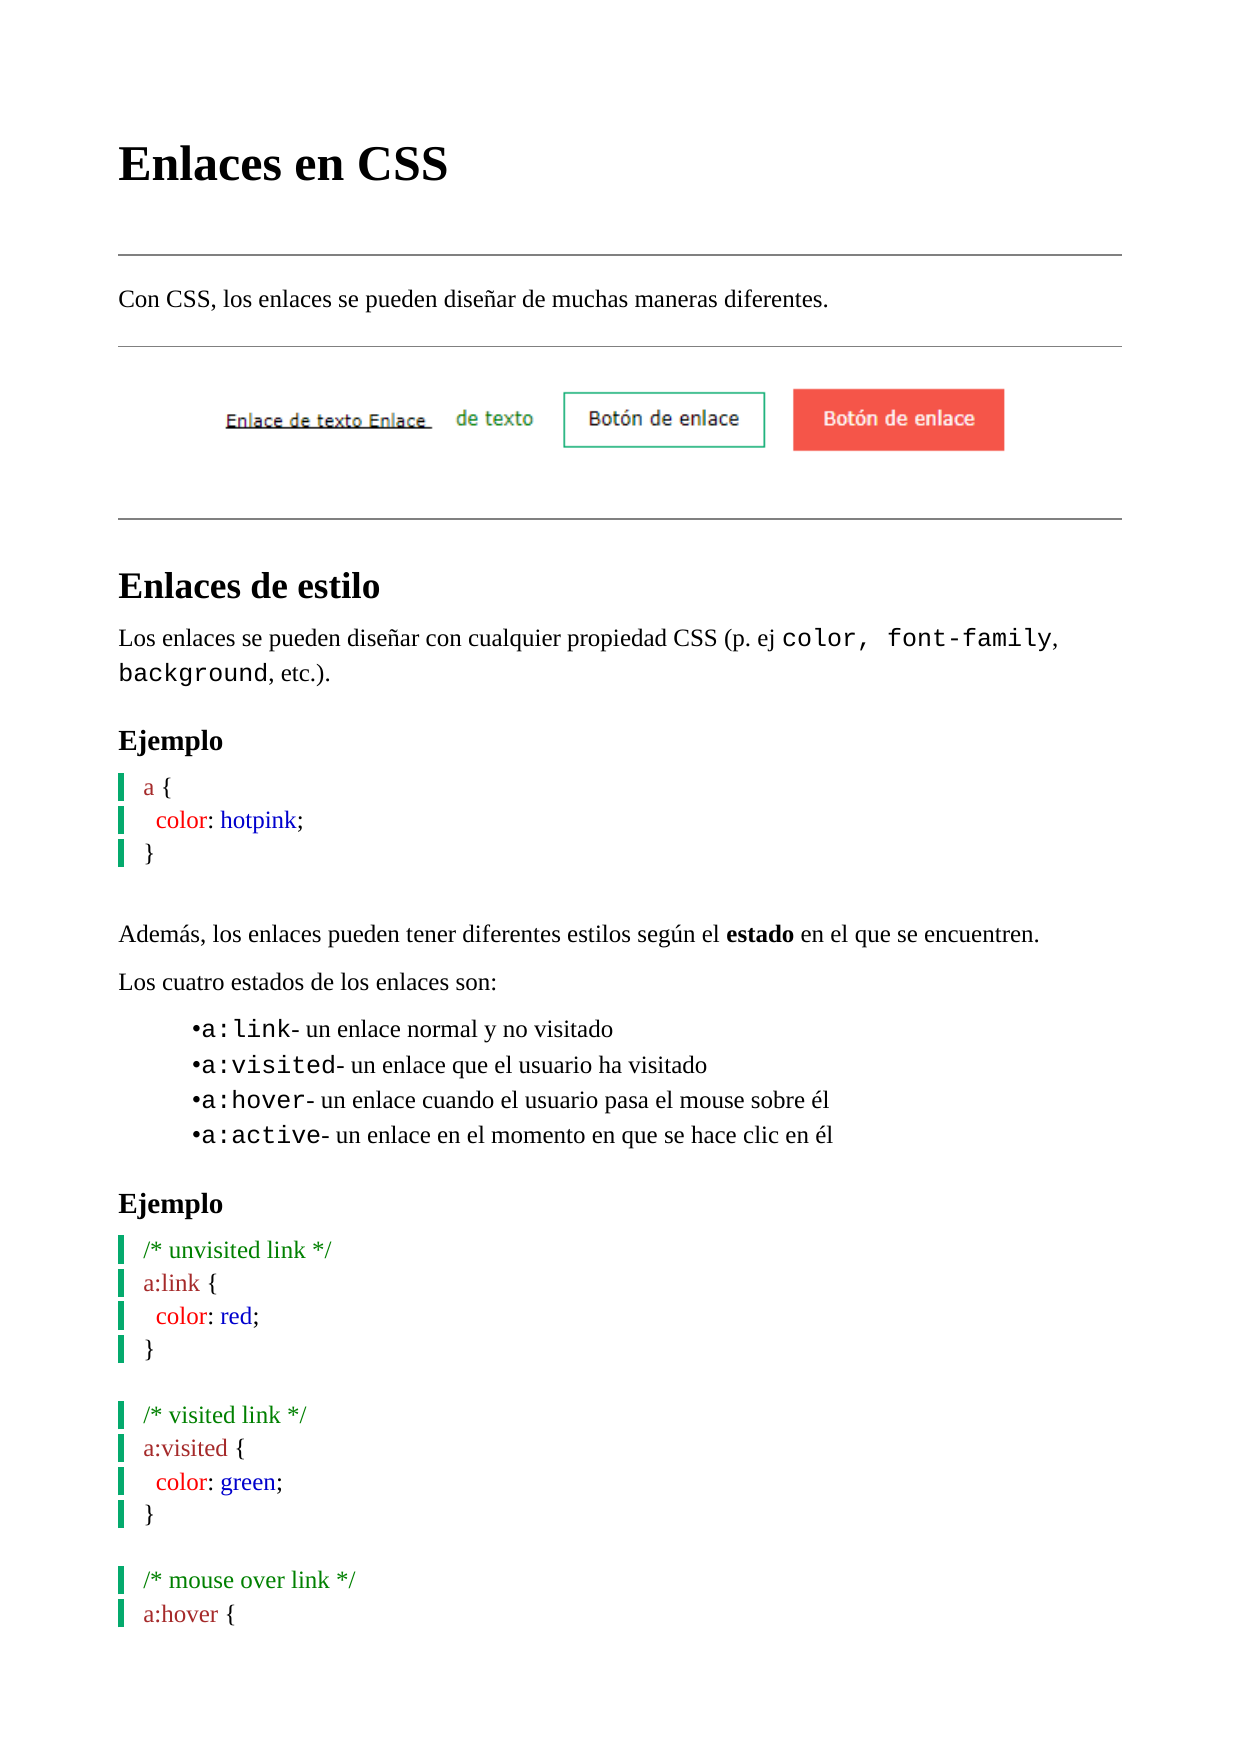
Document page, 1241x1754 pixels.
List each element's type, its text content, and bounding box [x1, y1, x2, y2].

subtitle Enlaces de estilo [118, 564, 1122, 607]
text /* unvisited link */ a:link { color: red; } /* visited link */ a:visited { color: green; } /* mouse over link */ a:hover { [118, 1235, 1122, 1627]
picture [212, 376, 1028, 467]
text a { color: hotpink; } [118, 772, 1122, 867]
list a:hover- un enlace cuando el usuario pasa el mouse sobre él [118, 1085, 1122, 1116]
subtitle Ejemplo [118, 723, 1122, 757]
text Los cuatro estados de los enlaces son: [118, 967, 1122, 996]
list a:active- un enlace en el momento en que se hace clic en él [118, 1121, 1122, 1151]
text Además, los enlaces pueden tener diferentes estilos según el estado en el que se encuentren. [118, 919, 1122, 948]
subtitle Ejemplo [118, 1186, 1122, 1220]
subtitle Enlaces en CSS [118, 134, 1122, 191]
list a:visited- un enlace que el usuario ha visitado [118, 1050, 1122, 1081]
list a:link- un enlace normal y no visitado [118, 1014, 1122, 1045]
text Los enlaces se pueden diseñar con cualquier propiedad CSS (p. ej color, font-family, background, etc.). [118, 623, 1122, 688]
text Con CSS, los enlaces se pueden diseñar de muchas maneras diferentes. [118, 284, 1122, 313]
